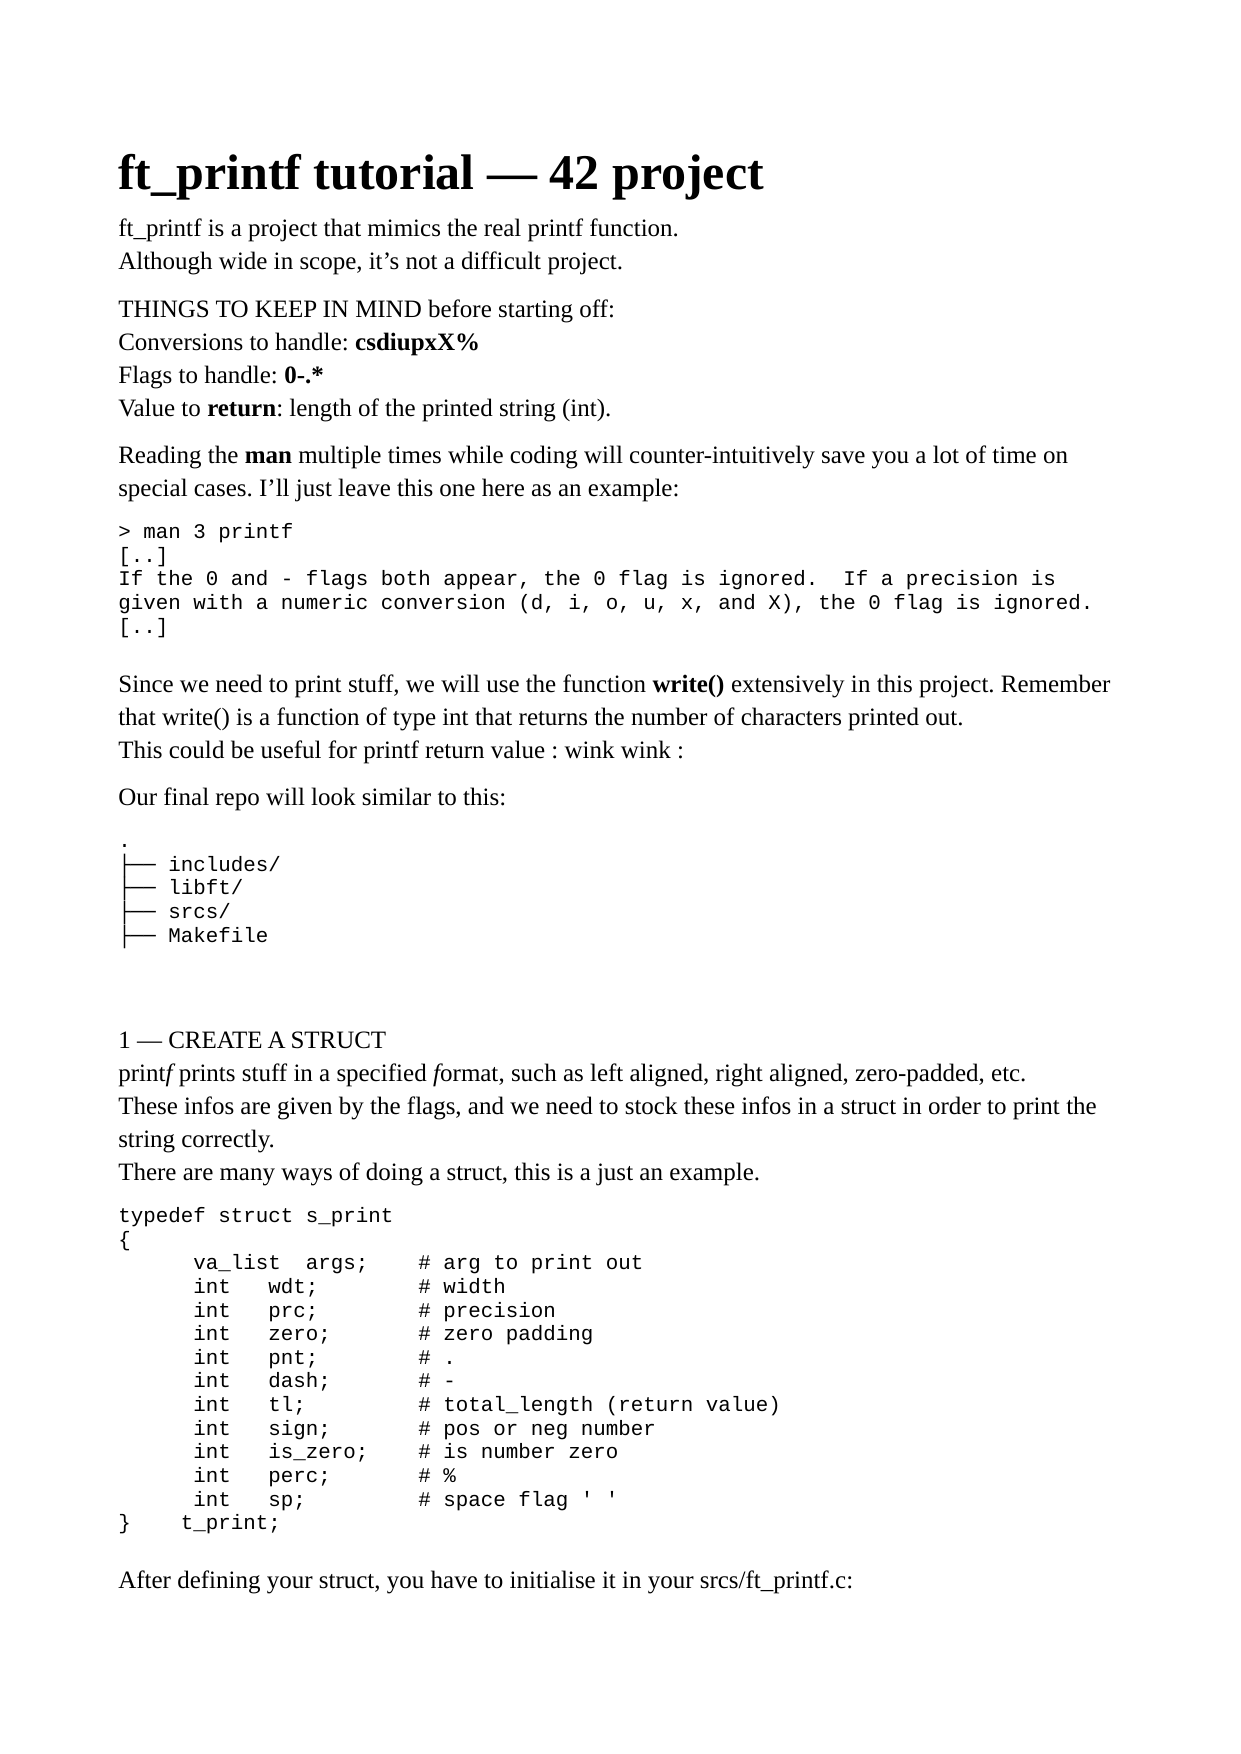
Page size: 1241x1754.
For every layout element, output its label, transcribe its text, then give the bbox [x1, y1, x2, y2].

text int dash; # - [118, 1371, 1122, 1394]
text [..] [118, 545, 1122, 568]
text int is_zero; # is number zero [118, 1441, 1122, 1465]
text typedef struct s_print [118, 1205, 1122, 1229]
text Since we need to print stuff, we will use the function write() extensively in this project. Remember that write() is a function of type int that returns the number of characters printed out. This could be useful for printf return value : wink wink : [118, 669, 1122, 763]
text int perc; # % [118, 1465, 1122, 1489]
text ft_printf is a project that mimics the real printf function. Although wide in scope, it’s not a difficult project. [118, 213, 1122, 275]
text [..] [118, 616, 1122, 639]
text } t_print; [118, 1512, 1122, 1536]
text . [118, 830, 1122, 854]
text int sp; # space flag ' ' [118, 1489, 1122, 1512]
subtitle ft_printf tutorial — 42 project [118, 143, 1122, 201]
text Reading the man multiple times while coding will counter-intuitively save you a lot of time on special cases. I’ll just leave this one here as an example: [118, 440, 1122, 502]
text { [118, 1229, 1122, 1252]
text int tl; # total_length (return value) [118, 1394, 1122, 1418]
text > man 3 printf [118, 521, 1122, 545]
text ├── libft/ [118, 877, 1122, 901]
text int wdt; # width [118, 1276, 1122, 1299]
text 1 — CREATE A STRUCT printf prints stuff in a specified format, such as left aligned, right aligned, zero-padded, etc. These infos are given by the flags, and we need to stock these infos in a struct in order to print the string correctly. There are many ways of doing a struct, this is a just an example. [118, 1025, 1122, 1186]
text If the 0 and - flags both appear, the 0 flag is ignored. If a precision is given with a numeric conversion (d, i, o, u, x, and X), the 0 flag is ignored. [118, 568, 1122, 616]
text int zero; # zero padding [118, 1323, 1122, 1347]
text ├── srcs/ [125, 901, 1122, 924]
text va_list args; # arg to print out [118, 1252, 1122, 1276]
text ├── includes/ [125, 854, 1122, 877]
text THINGS TO KEEP IN MIND before starting off: Conversions to handle: csdiupxX% Flags to handle: 0-.* Value to return: length of the printed string (int). [118, 294, 1122, 422]
text int prc; # precision [118, 1299, 1122, 1323]
text ├── Makefile [118, 924, 1122, 948]
text int pnt; # . [118, 1347, 1122, 1371]
text Our final repo will look similar to this: [118, 782, 1122, 811]
text int sign; # pos or neg number [118, 1418, 1122, 1441]
text After defining your struct, you have to initialise it in your srcs/ft_printf.c: [118, 1566, 1122, 1594]
